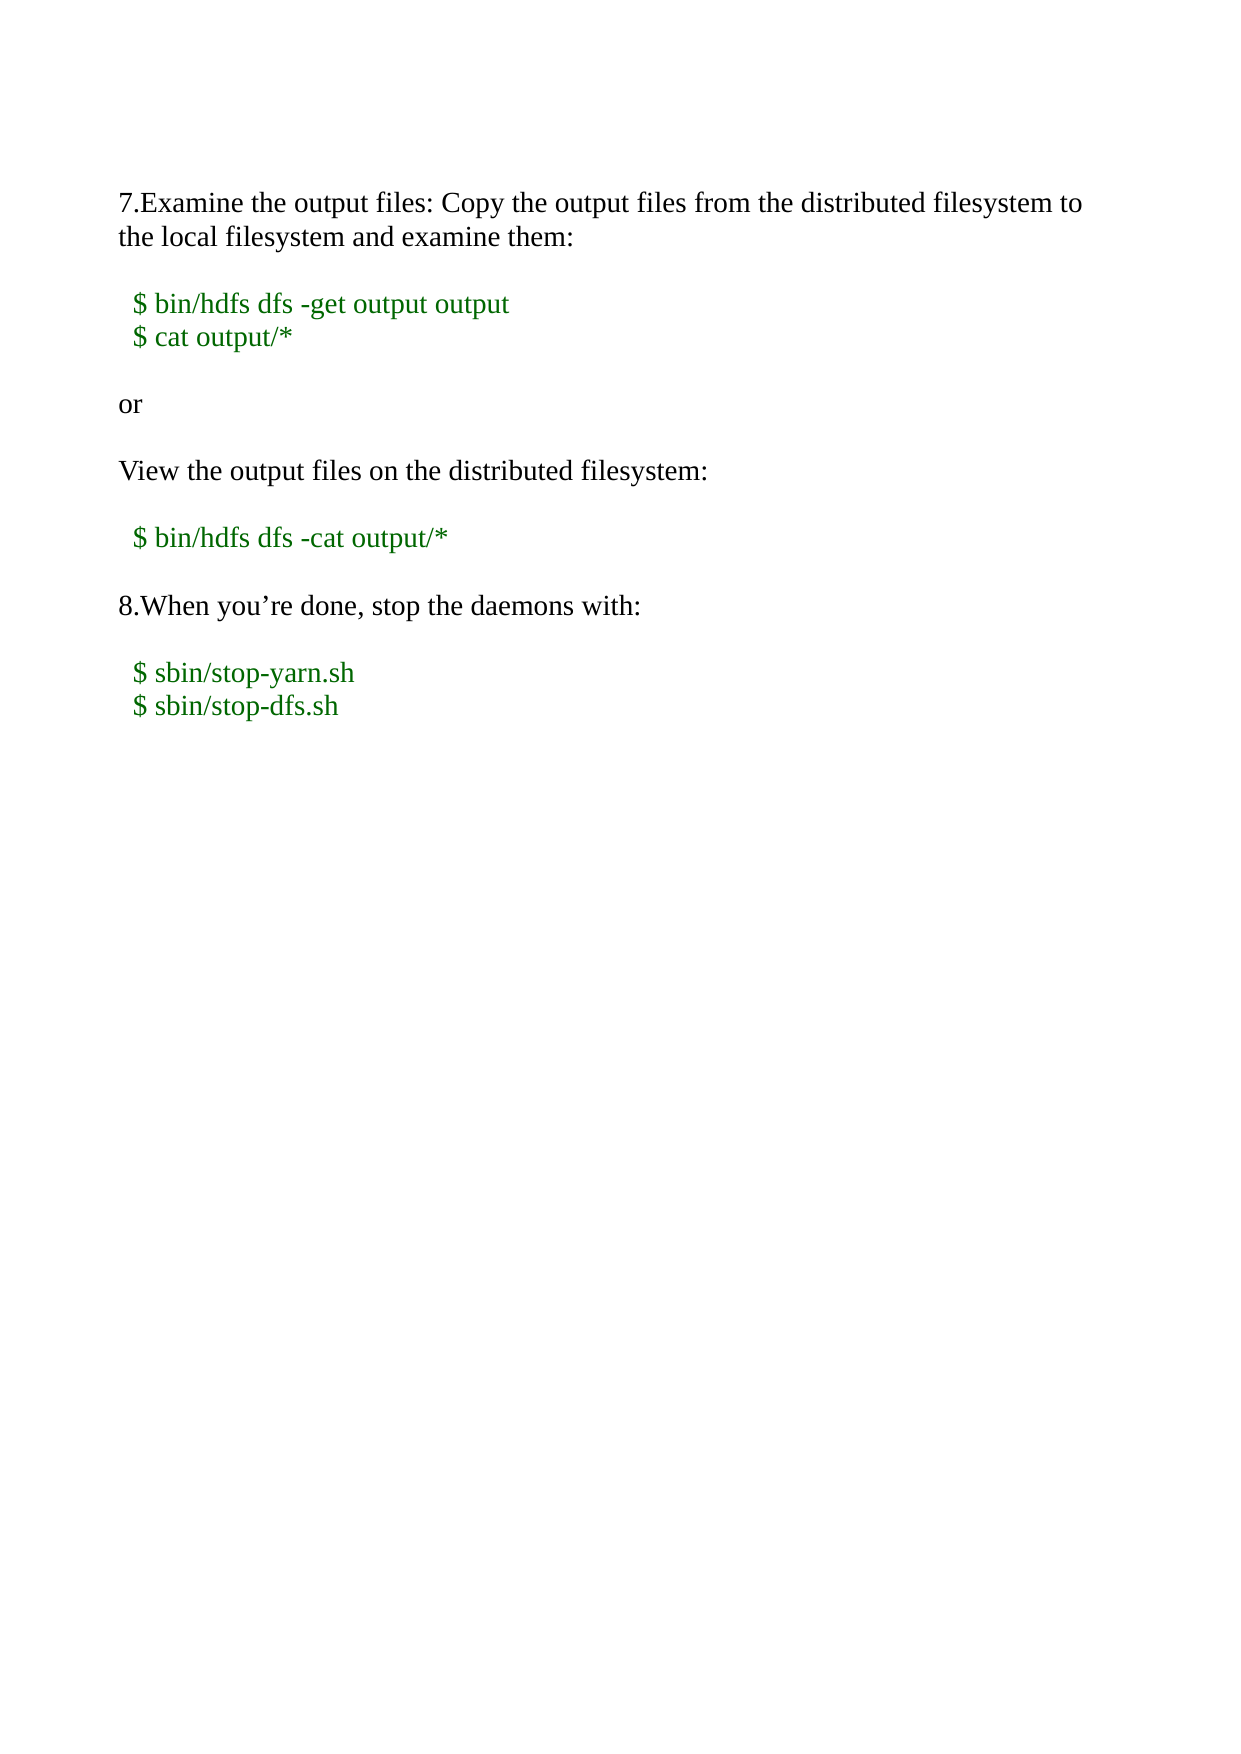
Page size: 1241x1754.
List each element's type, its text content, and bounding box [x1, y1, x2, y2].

text $ sbin/stop-dfs.sh [118, 688, 1122, 722]
text $ bin/hdfs dfs -cat output/* [118, 521, 1122, 554]
text $ cat output/* [118, 319, 1122, 353]
text 8.When you’re done, stop the daemons with: [118, 588, 1122, 621]
text $ bin/hdfs dfs -get output output [118, 286, 1122, 319]
text $ sbin/stop-yarn.sh [118, 655, 1122, 688]
text View the output files on the distributed filesystem: [118, 453, 1122, 487]
text or [118, 386, 1122, 420]
text 7.Examine the output files: Copy the output files from the distributed filesystem to the local filesystem and examine them: [118, 185, 1122, 252]
